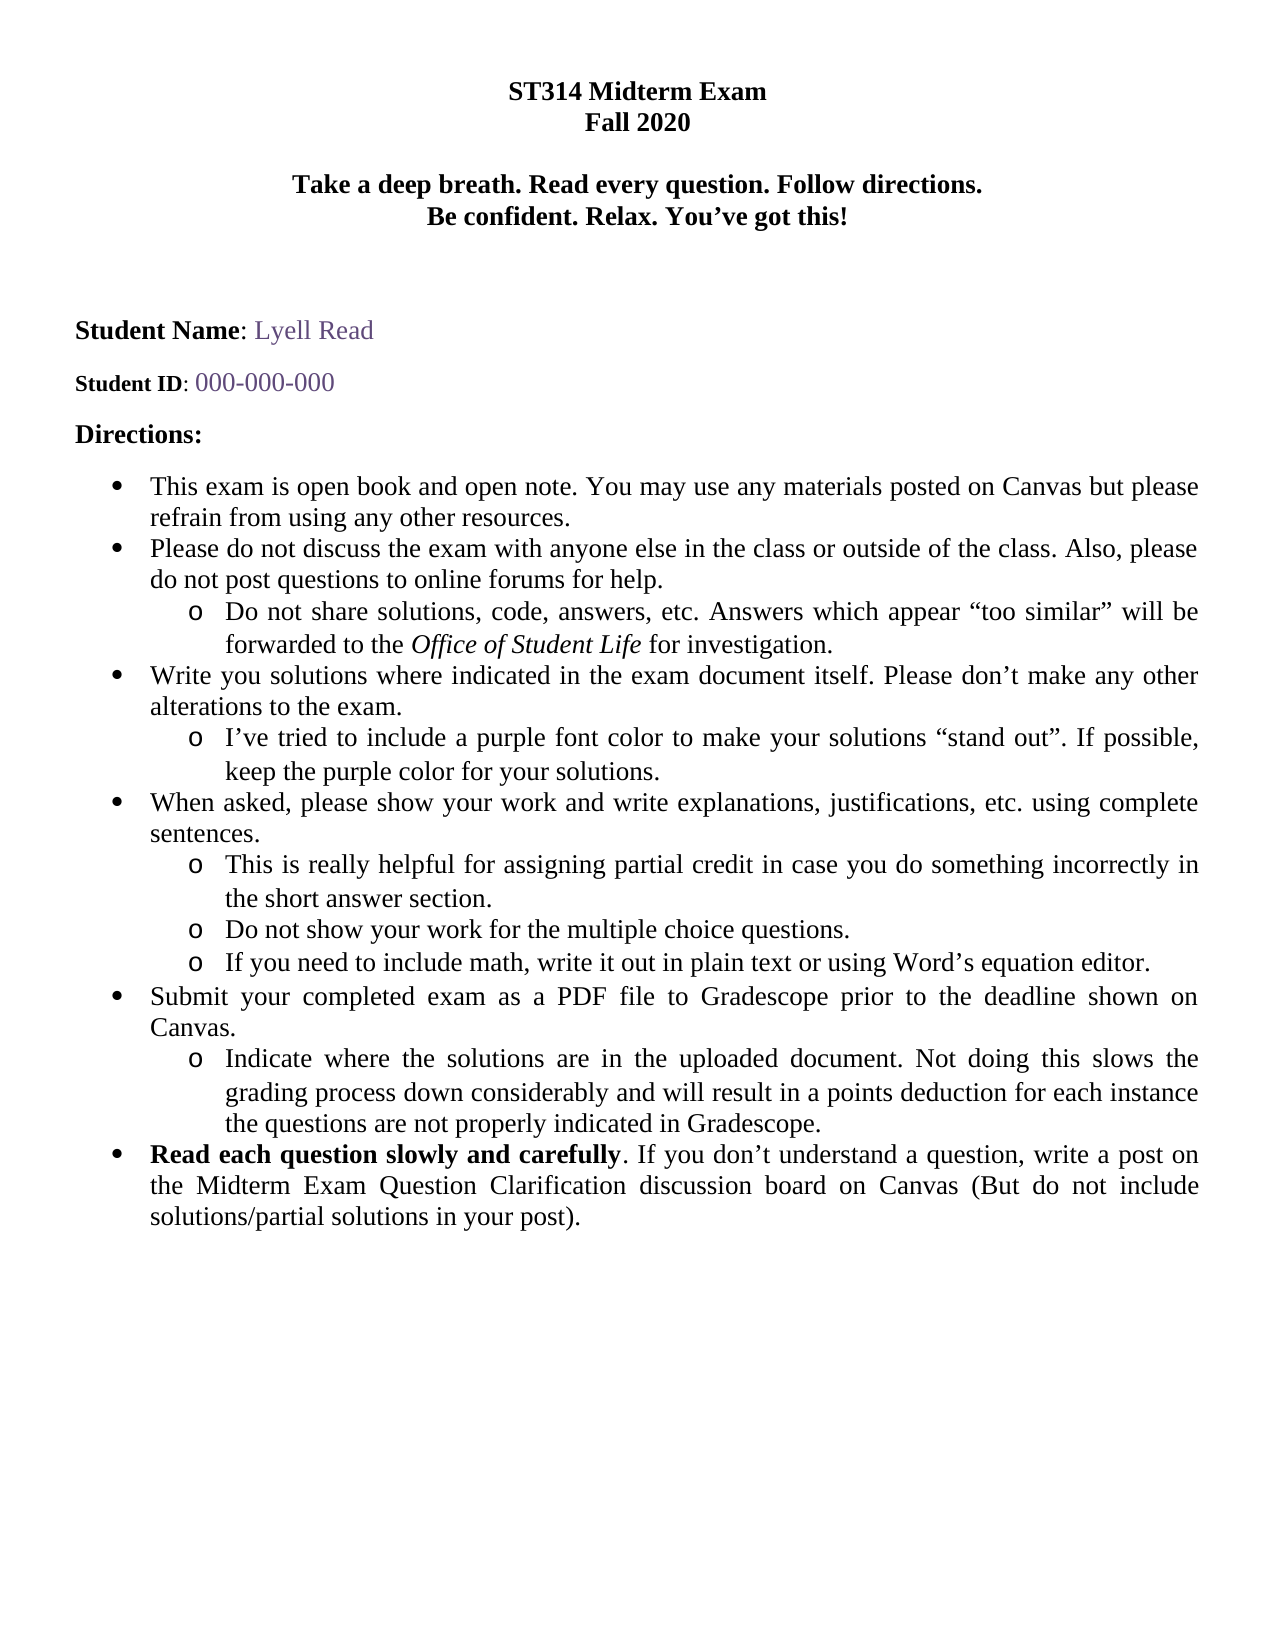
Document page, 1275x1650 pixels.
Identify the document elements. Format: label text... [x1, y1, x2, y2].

list Do not show your work for the multiple choice questions. [187, 913, 1200, 947]
text Be confident. Relax. You’ve got this! [75, 199, 1200, 231]
list Please do not discuss the exam with anyone else in the class or outside of the class. Also, please do not post questions to online forums for help. [112, 532, 1200, 594]
list I’ve tried to include a purple font color to make your solutions “stand out”. If possible, keep the purple color for your solutions. [187, 722, 1200, 786]
text Student ID: 000-000-000 [75, 366, 1200, 397]
list If you need to include math, write it out in plain text or using Word’s equation editor. [187, 947, 1200, 980]
text Take a deep breath. Read every question. Follow directions. [75, 168, 1200, 199]
text Directions: [75, 418, 1200, 449]
list Do not share solutions, code, answers, etc. Answers which appear “too similar” will be forwarded to the Office of Student Life for investigation. [187, 594, 1200, 659]
list Indicate where the solutions are in the uploaded document. Not doing this slows the grading process down considerably and will result in a points deduction for each instance the questions are not properly indicated in Gradescope. [187, 1042, 1200, 1138]
list Write you solutions where indicated in the exam document itself. Please don’t make any other alterations to the exam. [112, 659, 1200, 722]
list This exam is open book and open note. You may use any materials posted on Canvas but please refrain from using any other resources. [112, 470, 1200, 532]
list Read each question slowly and carefully. If you don’t understand a question, write a post on the Midterm Exam Question Clarification discussion board on Canvas (But do not include solutions/partial solutions in your post). [112, 1138, 1200, 1232]
text Fall 2020 [75, 106, 1200, 137]
text Student Name: Lyell Read [75, 314, 1200, 345]
list When asked, please show your work and write explanations, justifications, etc. using complete sentences. [112, 786, 1200, 848]
list This is really helpful for assigning partial credit in case you do something incorrectly in the short answer section. [187, 848, 1200, 913]
text ST314 Midterm Exam [75, 75, 1200, 106]
list Submit your completed exam as a PDF file to Gradescope prior to the deadline shown on Canvas. [112, 980, 1200, 1042]
